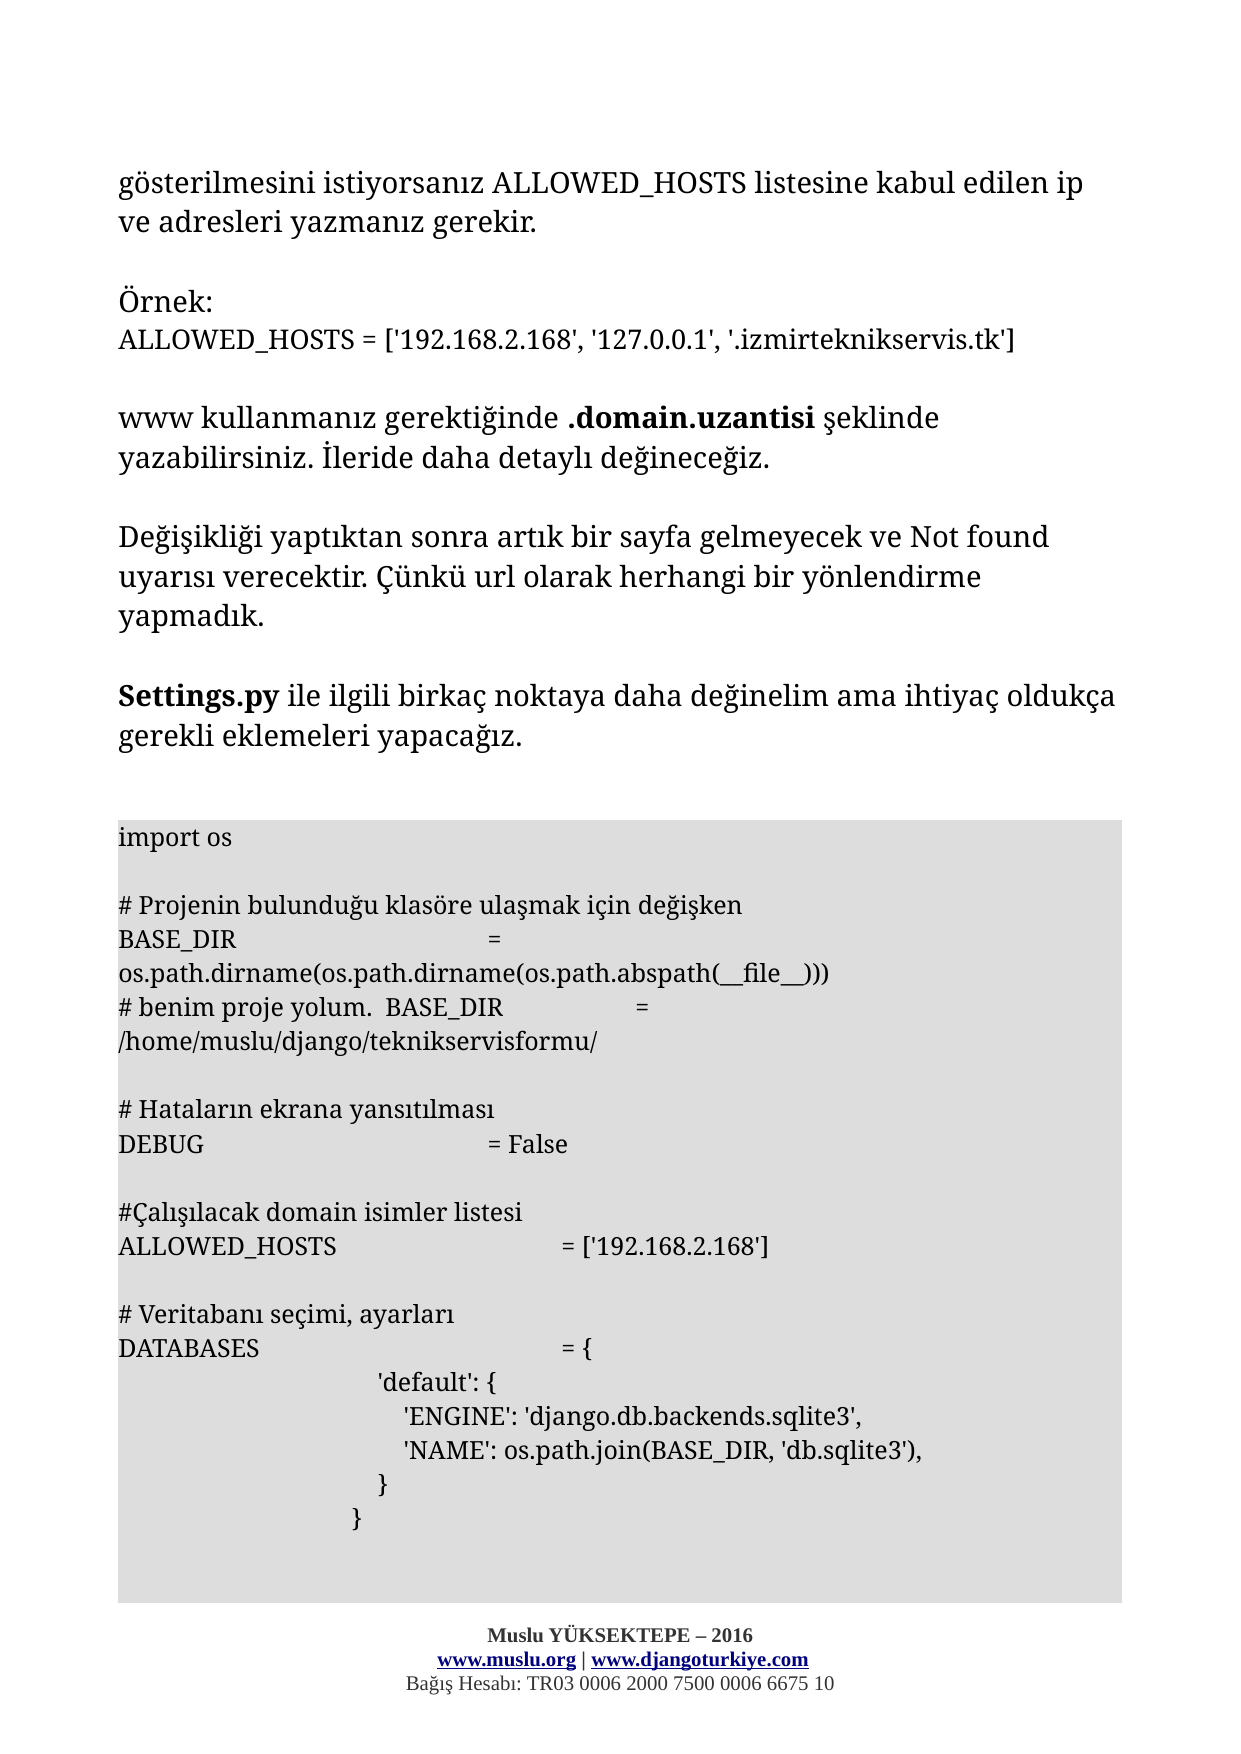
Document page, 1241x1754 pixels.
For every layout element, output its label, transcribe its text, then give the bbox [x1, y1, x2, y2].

text 'default': { [118, 1365, 1122, 1399]
text DATABASES = { [118, 1331, 1122, 1365]
text 'NAME': os.path.join(BASE_DIR, 'db.sqlite3'), [118, 1433, 1122, 1467]
text Settings.py ile ilgili birkaç noktaya daha değinelim ama ihtiyaç oldukça gerekli eklemeleri yapacağız. [118, 675, 1122, 754]
text BASE_DIR = os.path.dirname(os.path.dirname(os.path.abspath(__file__))) [118, 922, 1122, 990]
text # Hataların ekrana yansıtılması [118, 1092, 1122, 1126]
text 'ENGINE': 'django.db.backends.sqlite3', [118, 1399, 1122, 1433]
text ALLOWED_HOSTS = ['192.168.2.168'] [118, 1228, 1122, 1262]
text #Çalışılacak domain isimler listesi [118, 1194, 1122, 1228]
text Değişikliği yaptıktan sonra artık bir sayfa gelmeyecek ve Not found uyarısı verecektir. Çünkü url olarak herhangi bir yönlendirme yapmadık. [118, 516, 1122, 635]
text Örnek: [118, 281, 1122, 321]
text DEBUG = False [118, 1126, 1122, 1160]
text } [118, 1467, 1122, 1501]
text # benim proje yolum. BASE_DIR = /home/muslu/django/teknikservisformu/ [118, 990, 1122, 1058]
text gösterilmesini istiyorsanız ALLOWED_HOSTS listesine kabul edilen ip ve adresleri yazmanız gerekir. [118, 162, 1122, 241]
text # Veritabanı seçimi, ayarları [118, 1297, 1122, 1331]
text import os [118, 820, 1122, 854]
text # Projenin bulunduğu klasöre ulaşmak için değişken [118, 888, 1122, 922]
text ALLOWED_HOSTS = ['192.168.2.168', '127.0.0.1', '.izmirteknikservis.tk'] [118, 321, 1122, 358]
text www kullanmanız gerektiğinde .domain.uzantisi şeklinde yazabilirsiniz. İleride daha detaylı değineceğiz. [118, 397, 1122, 477]
text } [118, 1501, 1122, 1535]
